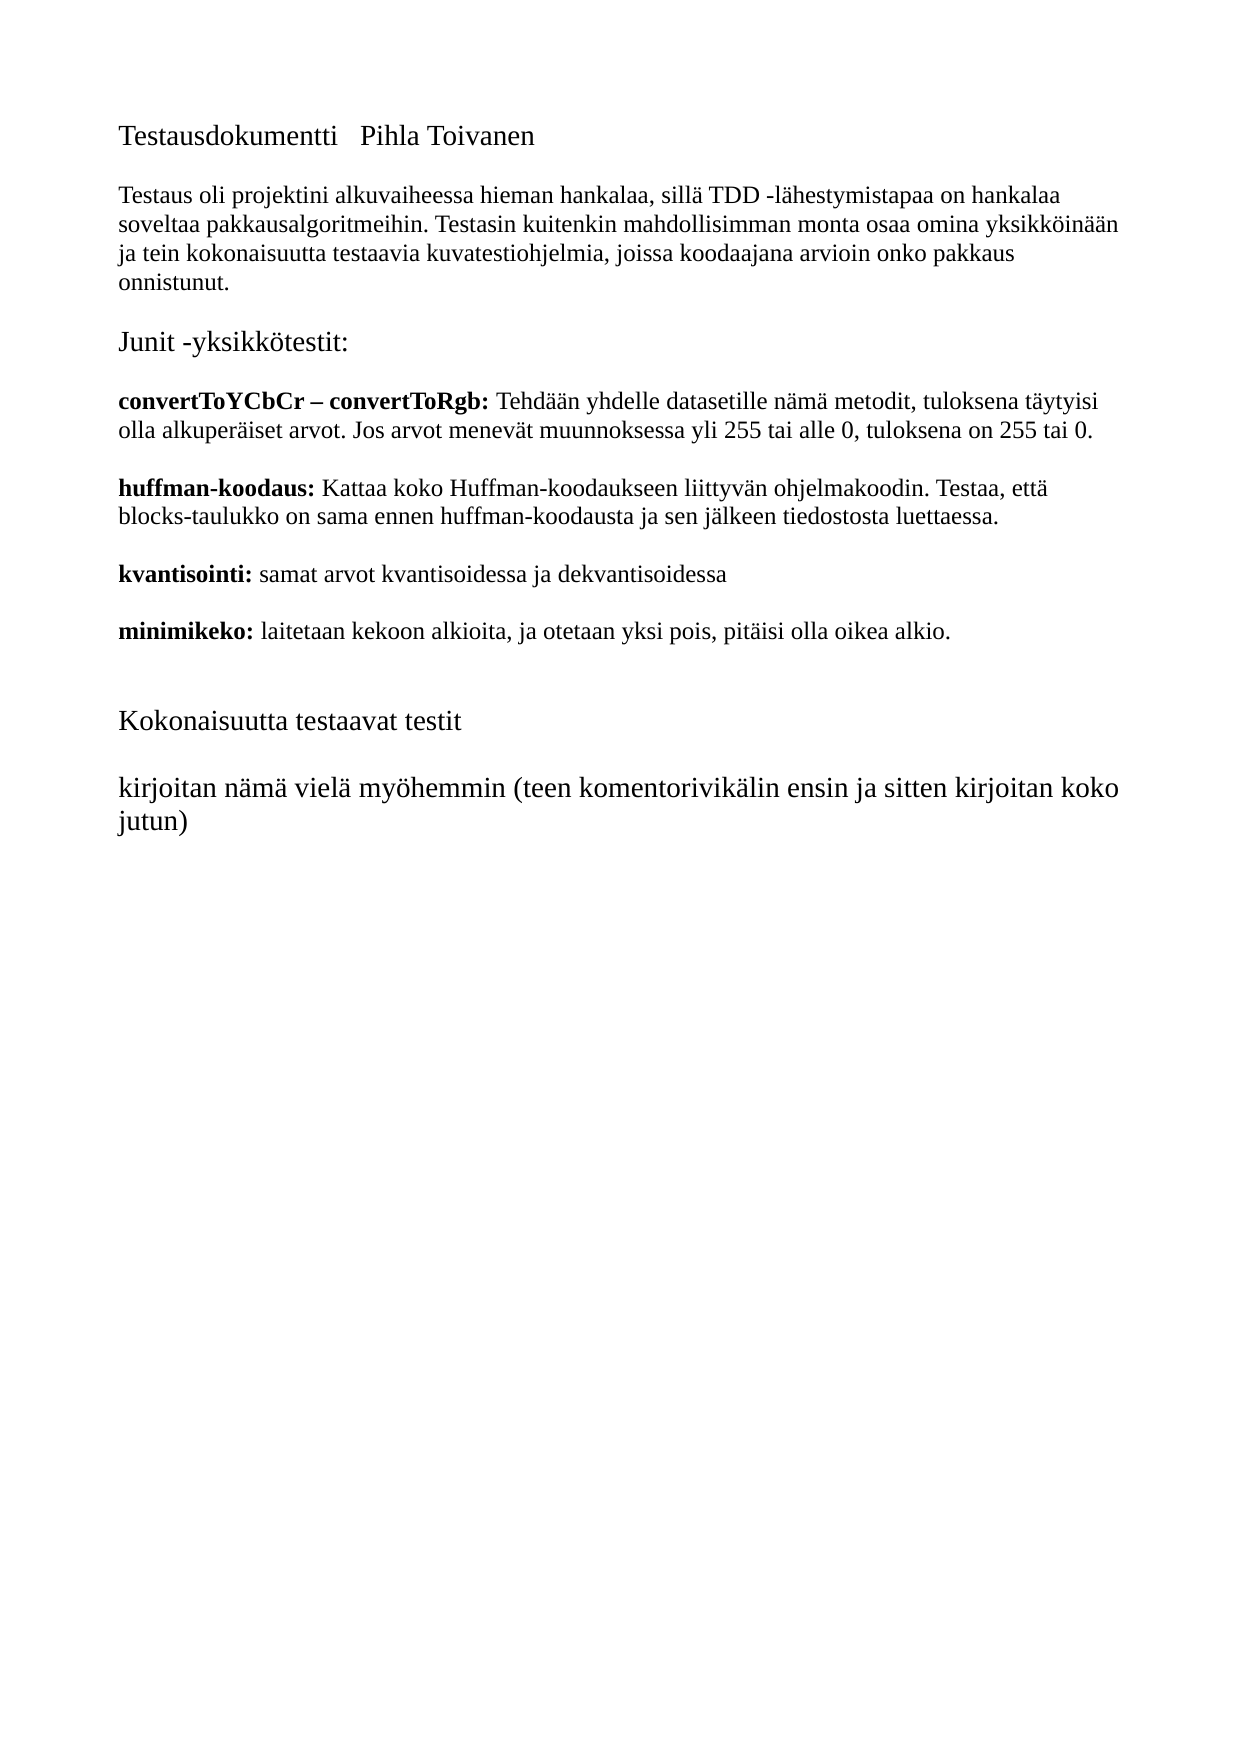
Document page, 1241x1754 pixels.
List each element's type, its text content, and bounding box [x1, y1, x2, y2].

text Testausdokumentti Pihla Toivanen [118, 118, 1122, 152]
text kirjoitan nämä vielä myöhemmin (teen komentorivikälin ensin ja sitten kirjoitan koko jutun) [118, 770, 1122, 837]
text kvantisointi: samat arvot kvantisoidessa ja dekvantisoidessa [118, 559, 1122, 588]
text huffman-koodaus: Kattaa koko Huffman-koodaukseen liittyvän ohjelmakoodin. Testaa, että blocks-taulukko on sama ennen huffman-koodausta ja sen jälkeen tiedostosta luettaessa. [118, 473, 1122, 530]
text Testaus oli projektini alkuvaiheessa hieman hankalaa, sillä TDD -lähestymistapaa on hankalaa soveltaa pakkausalgoritmeihin. Testasin kuitenkin mahdollisimman monta osaa omina yksikköinään ja tein kokonaisuutta testaavia kuvatestiohjelmia, joissa koodaajana arvioin onko pakkaus onnistunut. [118, 180, 1122, 295]
text convertToYCbCr – convertToRgb: Tehdään yhdelle datasetille nämä metodit, tuloksena täytyisi olla alkuperäiset arvot. Jos arvot menevät muunnoksessa yli 255 tai alle 0, tuloksena on 255 tai 0. [118, 386, 1122, 444]
text Kokonaisuutta testaavat testit [118, 703, 1122, 736]
text Junit -yksikkötestit: [118, 324, 1122, 358]
text minimikeko: laitetaan kekoon alkioita, ja otetaan yksi pois, pitäisi olla oikea alkio. [118, 616, 1122, 645]
